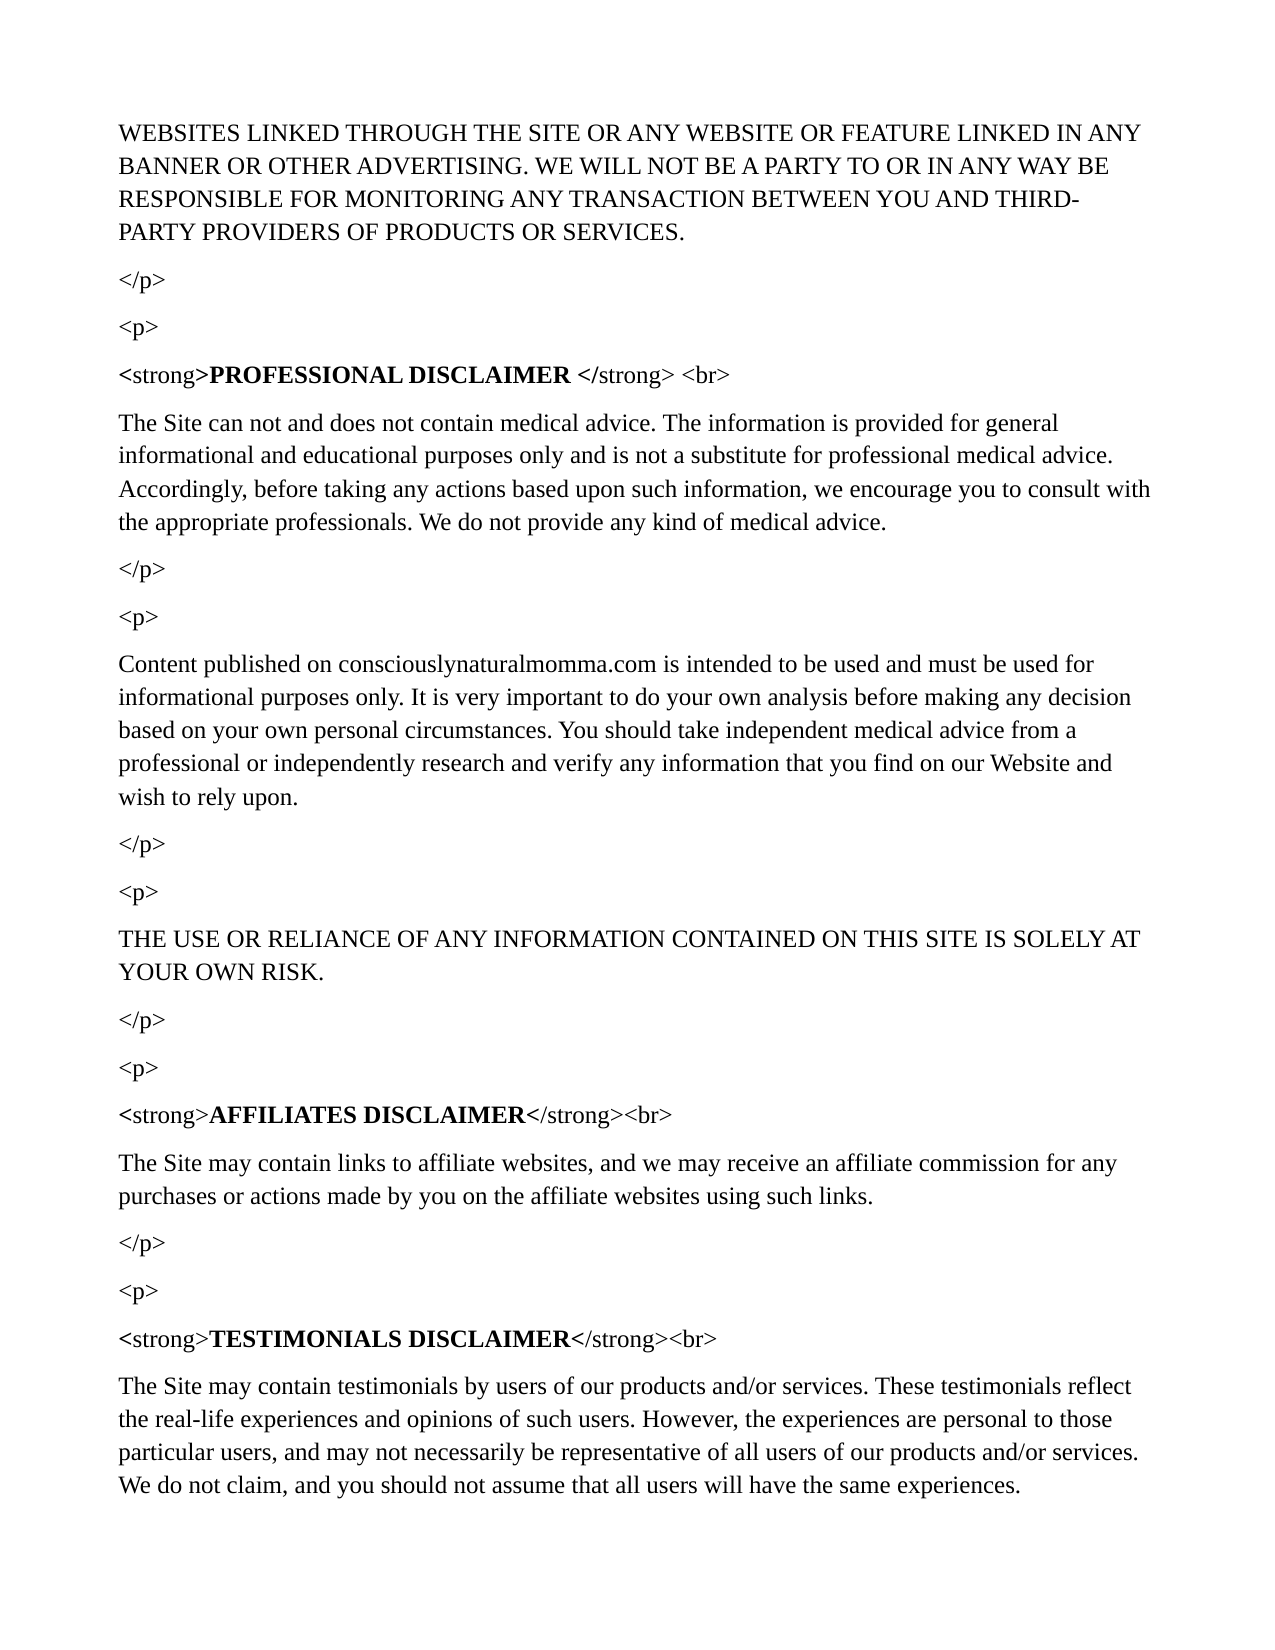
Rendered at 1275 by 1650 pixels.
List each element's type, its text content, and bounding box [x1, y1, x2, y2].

text THE USE OR RELIANCE OF ANY INFORMATION CONTAINED ON THIS SITE IS SOLELY AT YOUR OWN RISK. [118, 924, 1157, 986]
text <strong>TESTIMONIALS DISCLAIMER</strong><br> [118, 1324, 1157, 1352]
text <strong>AFFILIATES DISCLAIMER</strong><br> [118, 1100, 1157, 1129]
text <p> [118, 312, 1157, 341]
text </p> [118, 554, 1157, 583]
text The Site may contain links to affiliate websites, and we may receive an affiliate commission for any purchases or actions made by you on the affiliate websites using such links. [118, 1148, 1157, 1209]
text </p> [118, 1005, 1157, 1034]
text <strong>PROFESSIONAL DISCLAIMER </strong> <br> [118, 360, 1157, 389]
text </p> [118, 829, 1157, 858]
text <p> [118, 1276, 1157, 1305]
text WEBSITES LINKED THROUGH THE SITE OR ANY WEBSITE OR FEATURE LINKED IN ANY BANNER OR OTHER ADVERTISING. WE WILL NOT BE A PARTY TO OR IN ANY WAY BE RESPONSIBLE FOR MONITORING ANY TRANSACTION BETWEEN YOU AND THIRD-PARTY PROVIDERS OF PRODUCTS OR SERVICES. [118, 118, 1157, 246]
text </p> [118, 265, 1157, 293]
text <p> [118, 1053, 1157, 1081]
text </p> [118, 1228, 1157, 1257]
text <p> [118, 602, 1157, 631]
text Content published on consciouslynaturalmomma.com is intended to be used and must be used for informational purposes only. It is very important to do your own analysis before making any decision based on your own personal circumstances. You should take independent medical advice from a professional or independently research and verify any information that you find on our Website and wish to rely upon. [118, 649, 1157, 810]
text The Site can not and does not contain medical advice. The information is provided for general informational and educational purposes only and is not a substitute for professional medical advice. Accordingly, before taking any actions based upon such information, we encourage you to consult with the appropriate professionals. We do not provide any kind of medical advice. [118, 408, 1157, 535]
text <p> [118, 877, 1157, 906]
text The Site may contain testimonials by users of our products and/or services. These testimonials reflect the real-life experiences and opinions of such users. However, the experiences are personal to those particular users, and may not necessarily be representative of all users of our products and/or services. We do not claim, and you should not assume that all users will have the same experiences. [118, 1371, 1157, 1499]
